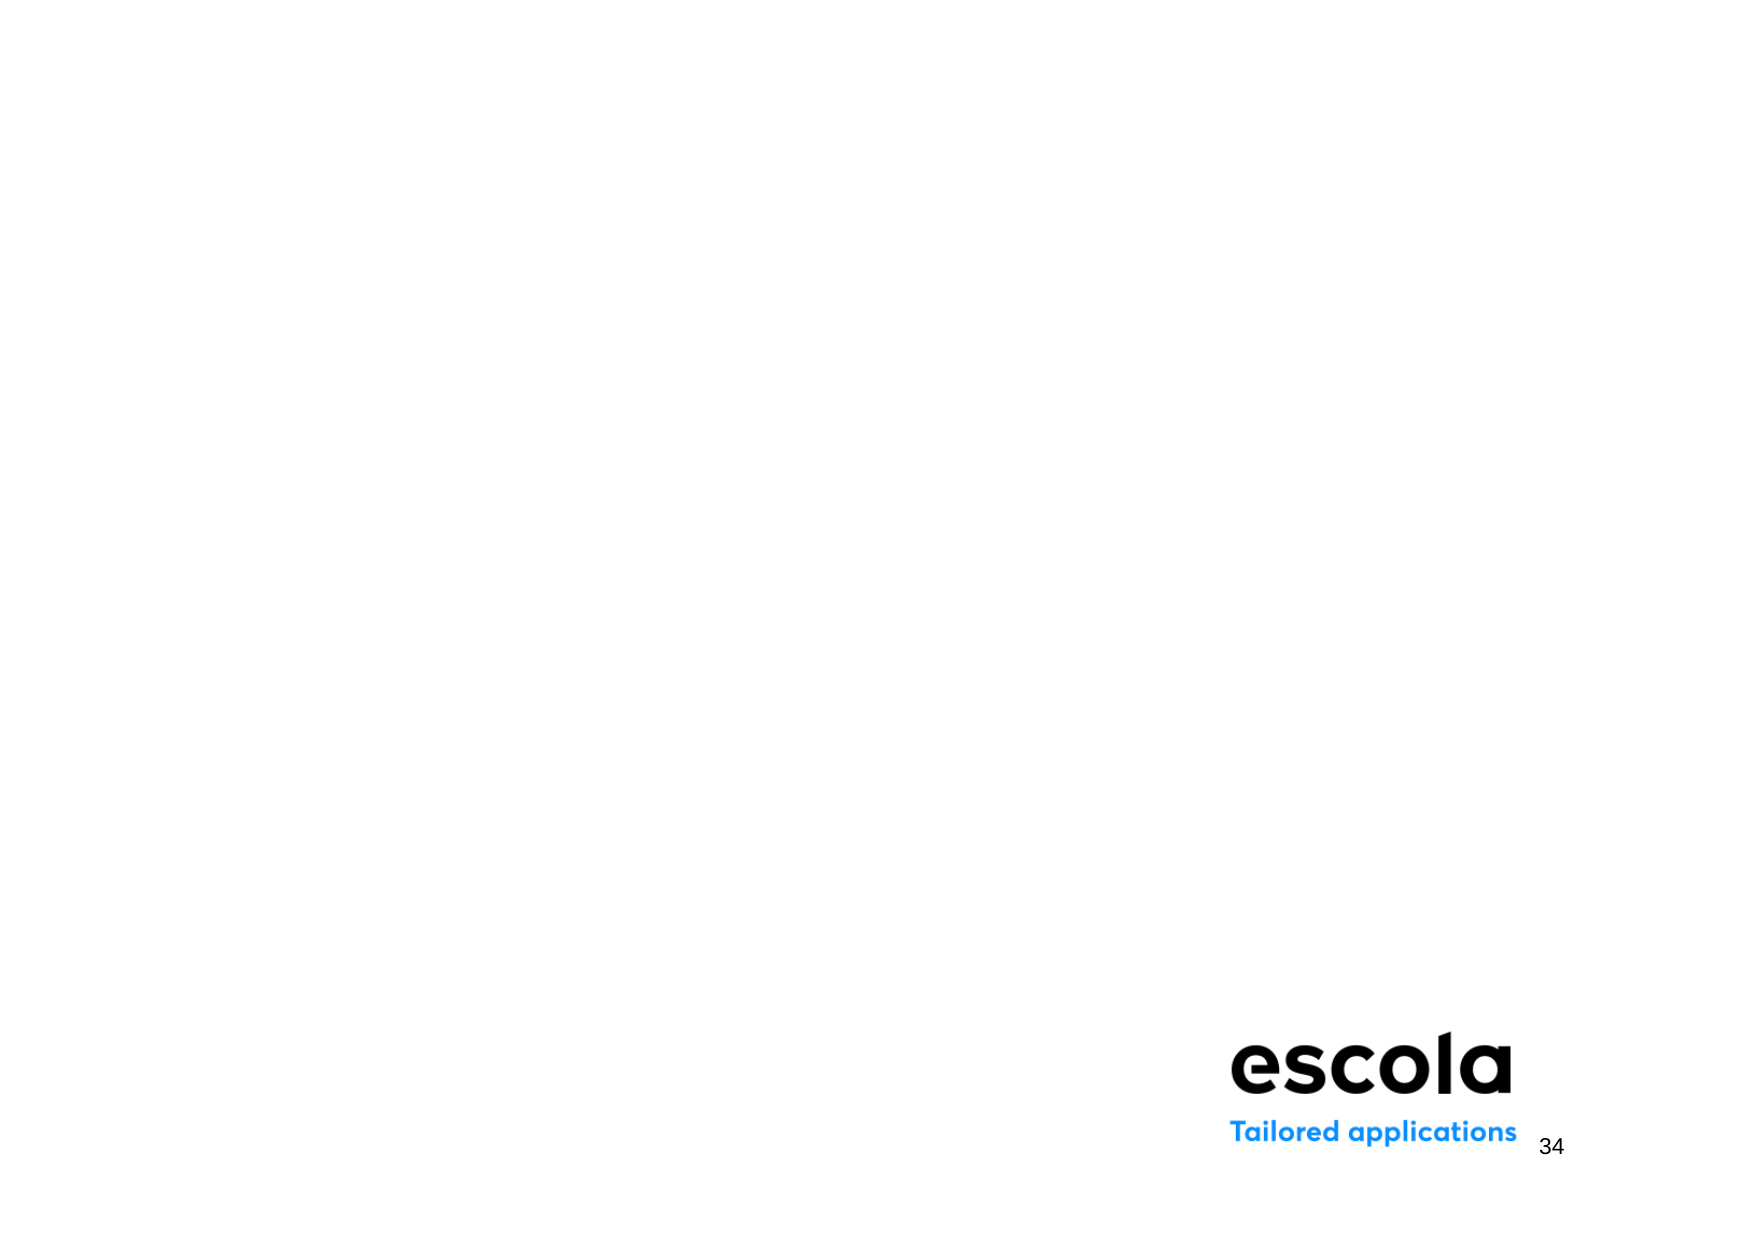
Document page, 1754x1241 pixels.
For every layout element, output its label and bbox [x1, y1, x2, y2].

picture [1208, 1019, 1531, 1157]
table_cell [630, 152, 1596, 1007]
table_cell [139, 152, 628, 1007]
